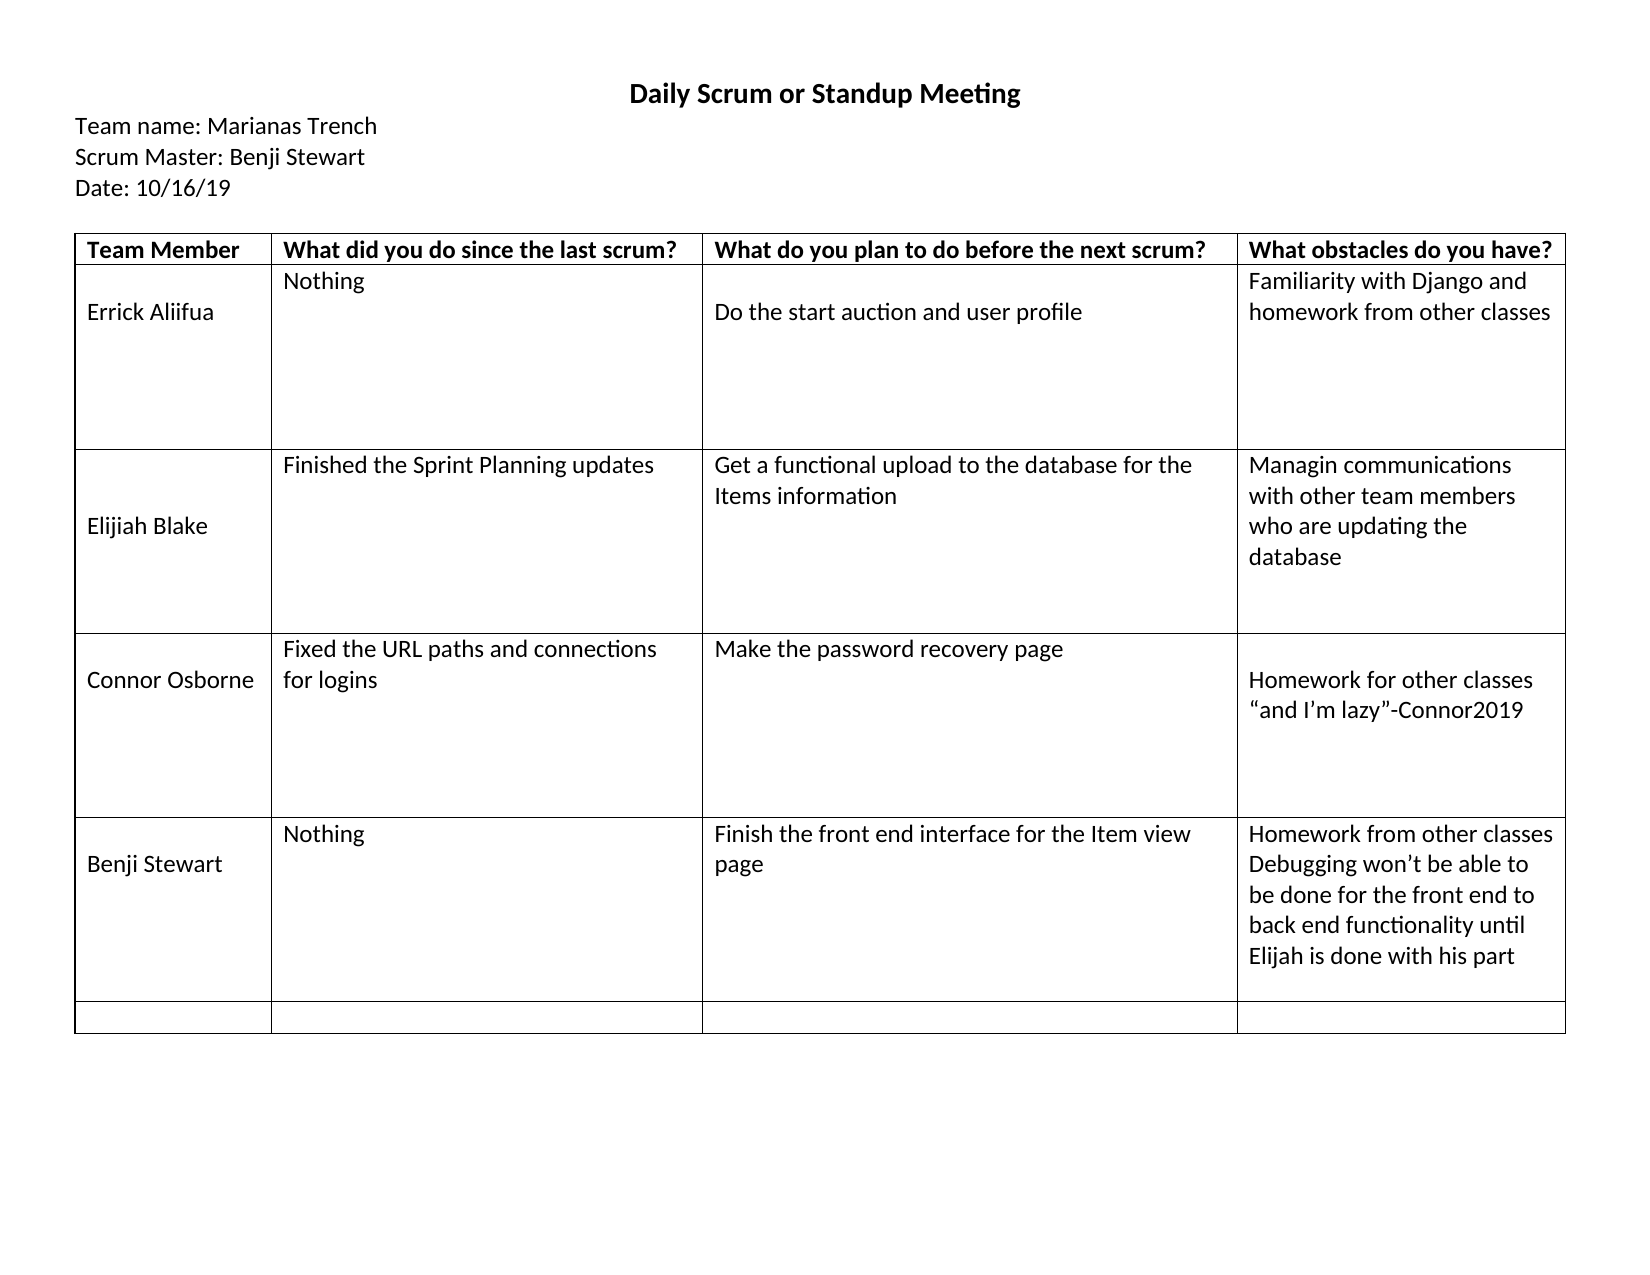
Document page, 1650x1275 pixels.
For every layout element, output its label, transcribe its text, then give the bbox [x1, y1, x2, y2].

table_cell Familiarity with Django and homework from other classes [1238, 265, 1565, 448]
table_cell [76, 1002, 271, 1032]
table_cell [1238, 1002, 1565, 1032]
text Scrum Master: Benji Stewart [75, 141, 1575, 172]
table_cell Connor Osborne [76, 634, 271, 817]
table_cell Finish the front end interface for the Item view page [703, 818, 1237, 1001]
table_cell Get a functional upload to the database for the Items information [703, 450, 1237, 633]
table_cell Elijiah Blake [76, 450, 271, 633]
table_cell Managin communications with other team members who are updating the database [1238, 450, 1565, 633]
table_cell Do the start auction and user profile [703, 265, 1237, 448]
table_cell Nothing [272, 265, 702, 448]
table_header Team Member [76, 234, 271, 264]
table_header What do you plan to do before the next scrum? [703, 234, 1237, 264]
table_cell Finished the Sprint Planning updates [272, 450, 702, 633]
table_cell Make the password recovery page [703, 634, 1237, 817]
text Daily Scrum or Standup Meeting [75, 75, 1575, 111]
table_cell Homework for other classes “and I’m lazy”-Connor2019 [1238, 634, 1565, 817]
table_cell Homework from other classes Debugging won’t be able to be done for the front end to back end functionality until Elijah is done with his part [1238, 818, 1565, 1001]
table_cell Nothing [272, 818, 702, 1001]
table_cell Fixed the URL paths and connections for logins [272, 634, 702, 817]
table_cell Errick Aliifua [76, 265, 271, 448]
text Team name: Marianas Trench [75, 111, 1575, 141]
text Date: 10/16/19 [75, 172, 1575, 202]
table_cell Benji Stewart [76, 818, 271, 1001]
table_cell [272, 1002, 702, 1032]
table_header What obstacles do you have? [1238, 234, 1565, 264]
table_cell [703, 1002, 1237, 1032]
table_header What did you do since the last scrum? [272, 234, 702, 264]
